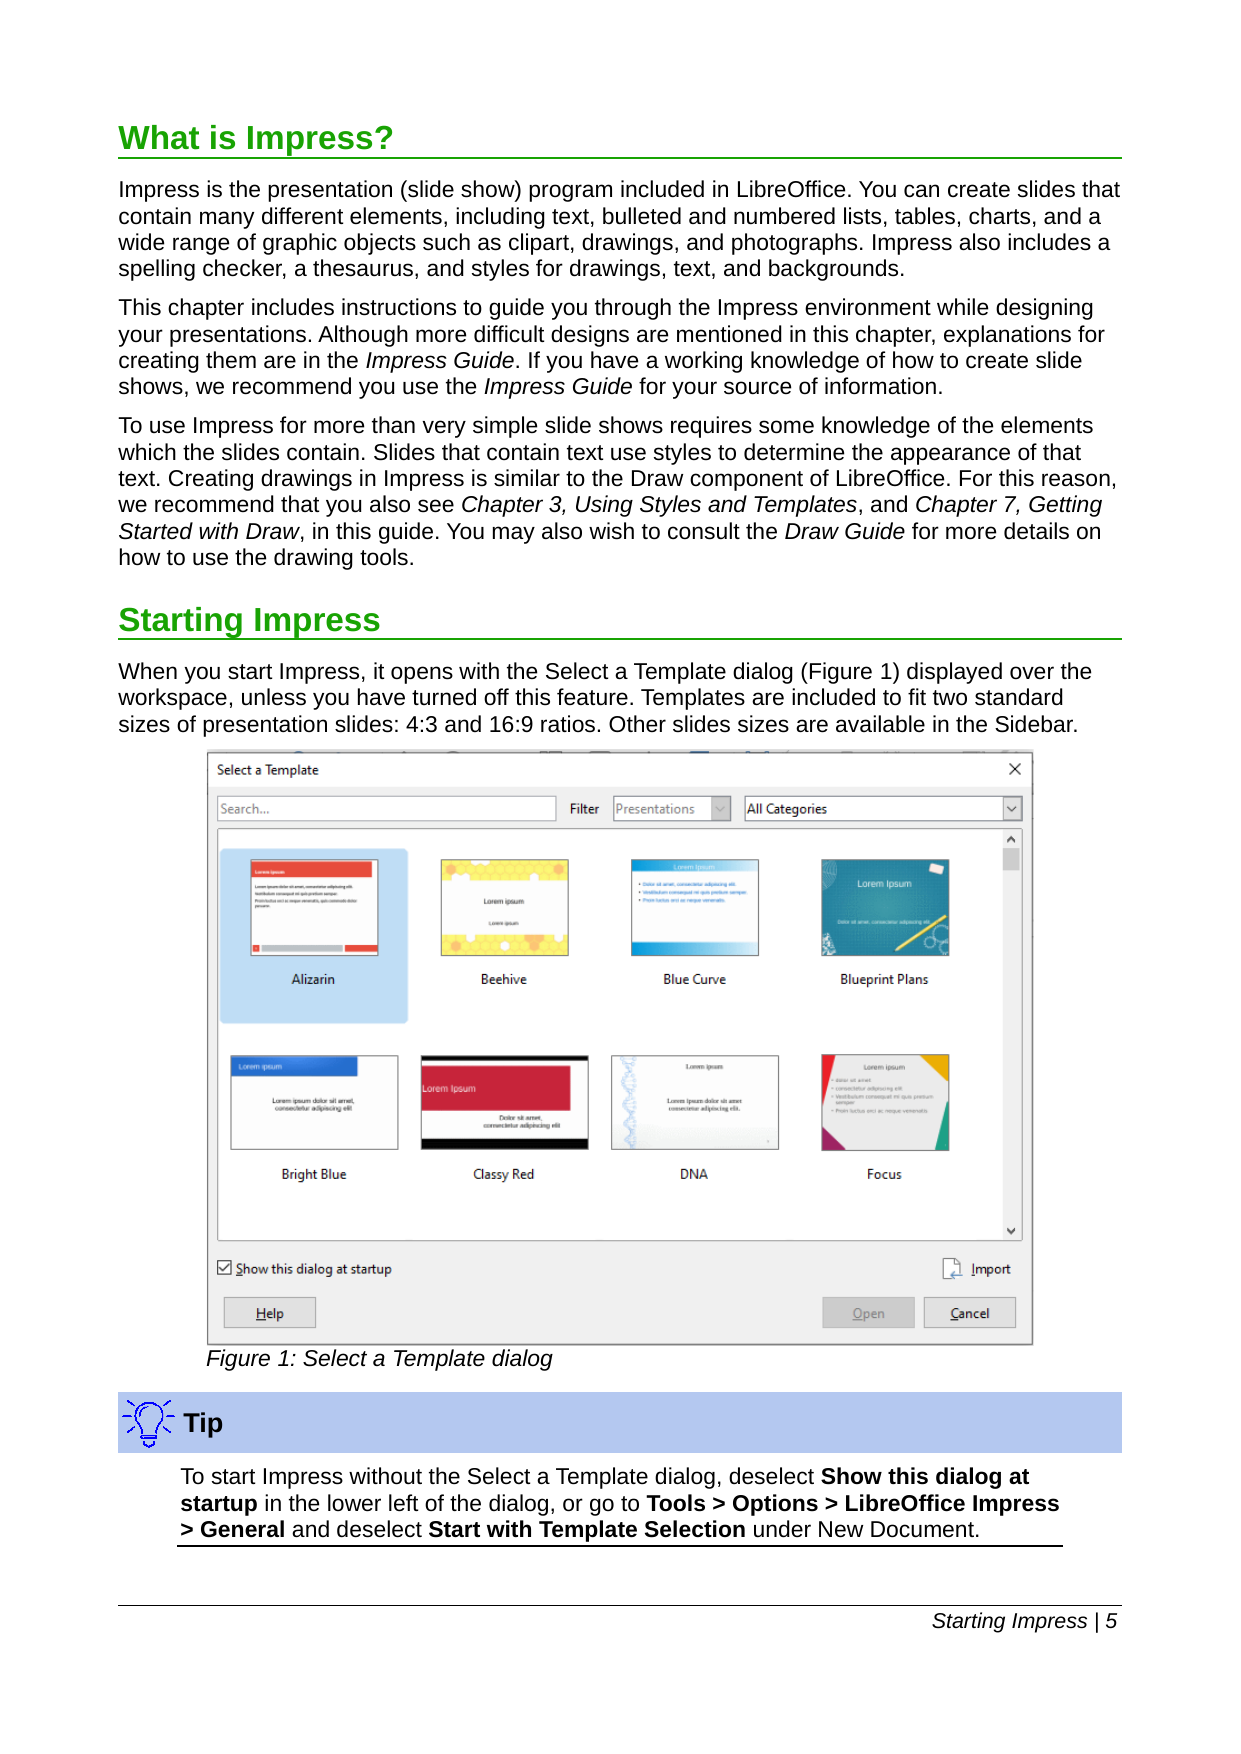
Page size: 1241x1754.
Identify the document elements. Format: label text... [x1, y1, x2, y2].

picture [206, 749, 1034, 1346]
subtitle Starting Impress [118, 600, 1122, 638]
text This chapter includes instructions to guide you through the Impress environment while designing your presentations. Although more difficult designs are mentioned in this chapter, explanations for creating them are in the Impress Guide. If you have a working knowledge of how to create slide shows, we recommend you use the Impress Guide for your source of information. [118, 294, 1122, 400]
subtitle What is Impress? [118, 118, 1122, 157]
subtitle Tip [118, 1392, 1122, 1453]
text To start Impress without the Select a Template dialog, deselect Show this dialog at startup in the lower left of the dialog, or go to Tools > Options > LibreOffice Impress > General and deselect Start with Template Selection under New Document. [177, 1460, 1063, 1545]
text Figure 1: Select a Template dialog [206, 1346, 1034, 1372]
list When you start Impress, it opens with the Select a Template dialog (Figure 1) displayed over the workspace, unless you have turned off this feature. Templates are included to fit two standard sizes of presentation slides: 4:3 and 16:9 ratios. Other slides sizes are available in the Sidebar. [118, 658, 1122, 737]
text To use Impress for more than very simple slide shows requires some knowledge of the elements which the slides contain. Slides that contain text use styles to determine the appearance of that text. Creating drawings in Impress is similar to the Draw component of LibreOffice. For this reason, we recommend that you also see Chapter 3, Using Styles and Templates, and Chapter 7, Getting Started with Draw, in this guide. You may also wish to consult the Draw Guide for more details on how to use the drawing tools. [118, 412, 1122, 570]
picture [119, 1392, 179, 1452]
text Impress is the presentation (slide show) program included in LibreOffice. You can create slides that contain many different elements, including text, bulleted and numbered lists, tables, charts, and a wide range of graphic objects such as clipart, drawings, and photographs. Impress also includes a spelling checker, a thesaurus, and styles for drawings, text, and backgrounds. [118, 176, 1122, 282]
